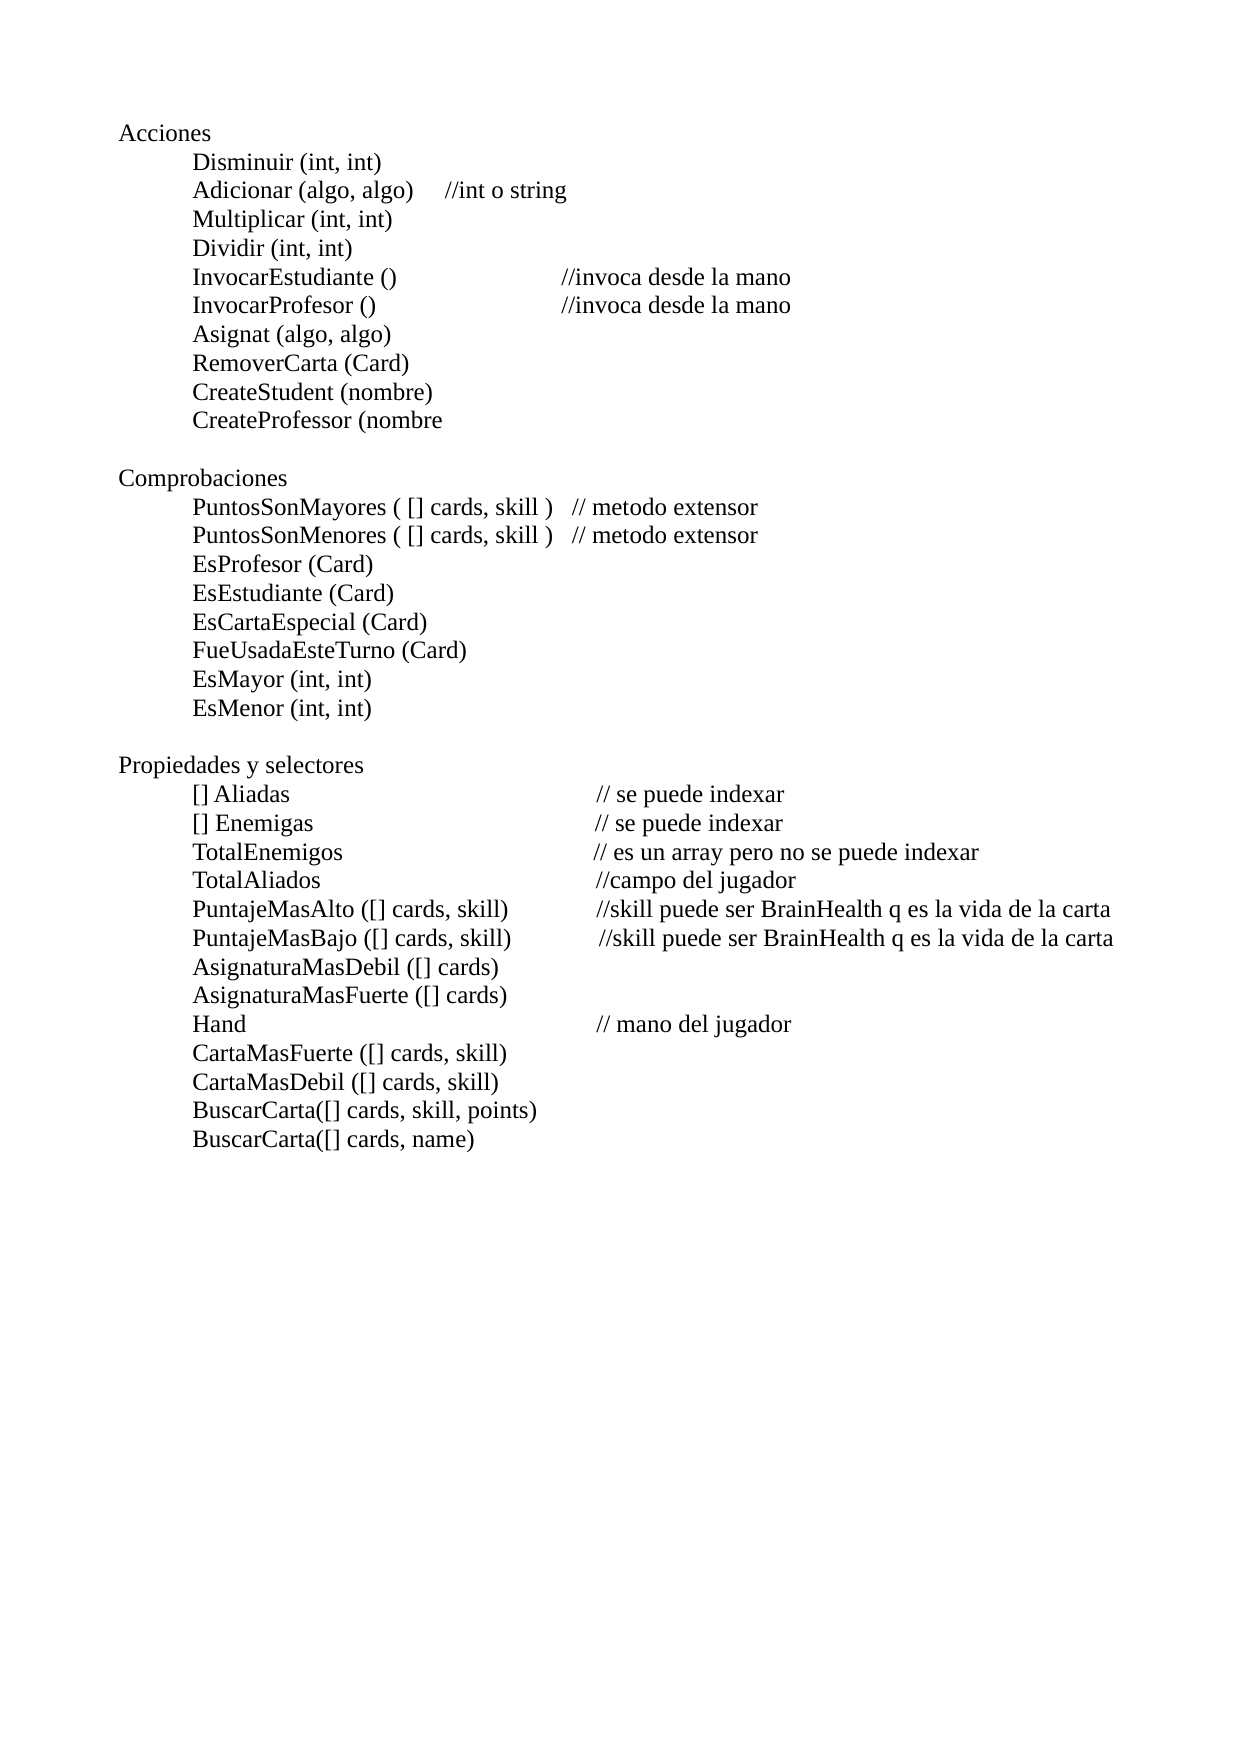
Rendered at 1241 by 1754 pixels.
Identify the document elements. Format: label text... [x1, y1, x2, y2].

text Dividir (int, int) [192, 233, 1122, 262]
text [] Enemigas // se puede indexar [192, 808, 1122, 837]
text Hand // mano del jugador [192, 1009, 1122, 1038]
text PuntosSonMayores ( [] cards, skill ) // metodo extensor [192, 492, 1122, 521]
text Adicionar (algo, algo) //int o string [192, 176, 1122, 204]
text PuntajeMasAlto ([] cards, skill) //skill puede ser BrainHealth q es la vida de la carta [192, 894, 1122, 923]
text AsignaturaMasFuerte ([] cards) [192, 981, 1122, 1009]
text InvocarProfesor () //invoca desde la mano [192, 291, 1122, 319]
text PuntajeMasBajo ([] cards, skill) //skill puede ser BrainHealth q es la vida de la carta [192, 923, 1122, 952]
text RemoverCarta (Card) [192, 348, 1122, 377]
text BuscarCarta([] cards, name) [192, 1124, 1122, 1153]
text FueUsadaEsteTurno (Card) [192, 636, 1122, 664]
text Acciones [118, 118, 1122, 147]
text [] Aliadas // se puede indexar [192, 779, 1122, 808]
text EsMenor (int, int) [192, 693, 1122, 722]
text Disminuir (int, int) [192, 147, 1122, 176]
text Multiplicar (int, int) [192, 204, 1122, 233]
text CreateProfessor (nombre [192, 406, 1122, 434]
text TotalAliados //campo del jugador [192, 866, 1122, 894]
text EsCartaEspecial (Card) [192, 607, 1122, 636]
text Comprobaciones [118, 463, 1122, 492]
text PuntosSonMenores ( [] cards, skill ) // metodo extensor [192, 521, 1122, 549]
text CreateStudent (nombre) [192, 377, 1122, 406]
text TotalEnemigos // es un array pero no se puede indexar [192, 837, 1122, 866]
text CartaMasDebil ([] cards, skill) [192, 1067, 1122, 1096]
text BuscarCarta([] cards, skill, points) [192, 1096, 1122, 1124]
text InvocarEstudiante () //invoca desde la mano [192, 262, 1122, 291]
text EsMayor (int, int) [192, 664, 1122, 693]
text CartaMasFuerte ([] cards, skill) [192, 1038, 1122, 1067]
text EsEstudiante (Card) [192, 578, 1122, 607]
text EsProfesor (Card) [192, 549, 1122, 578]
text AsignaturaMasDebil ([] cards) [192, 952, 1122, 981]
text Asignat (algo, algo) [192, 319, 1122, 348]
text Propiedades y selectores [118, 751, 1122, 779]
